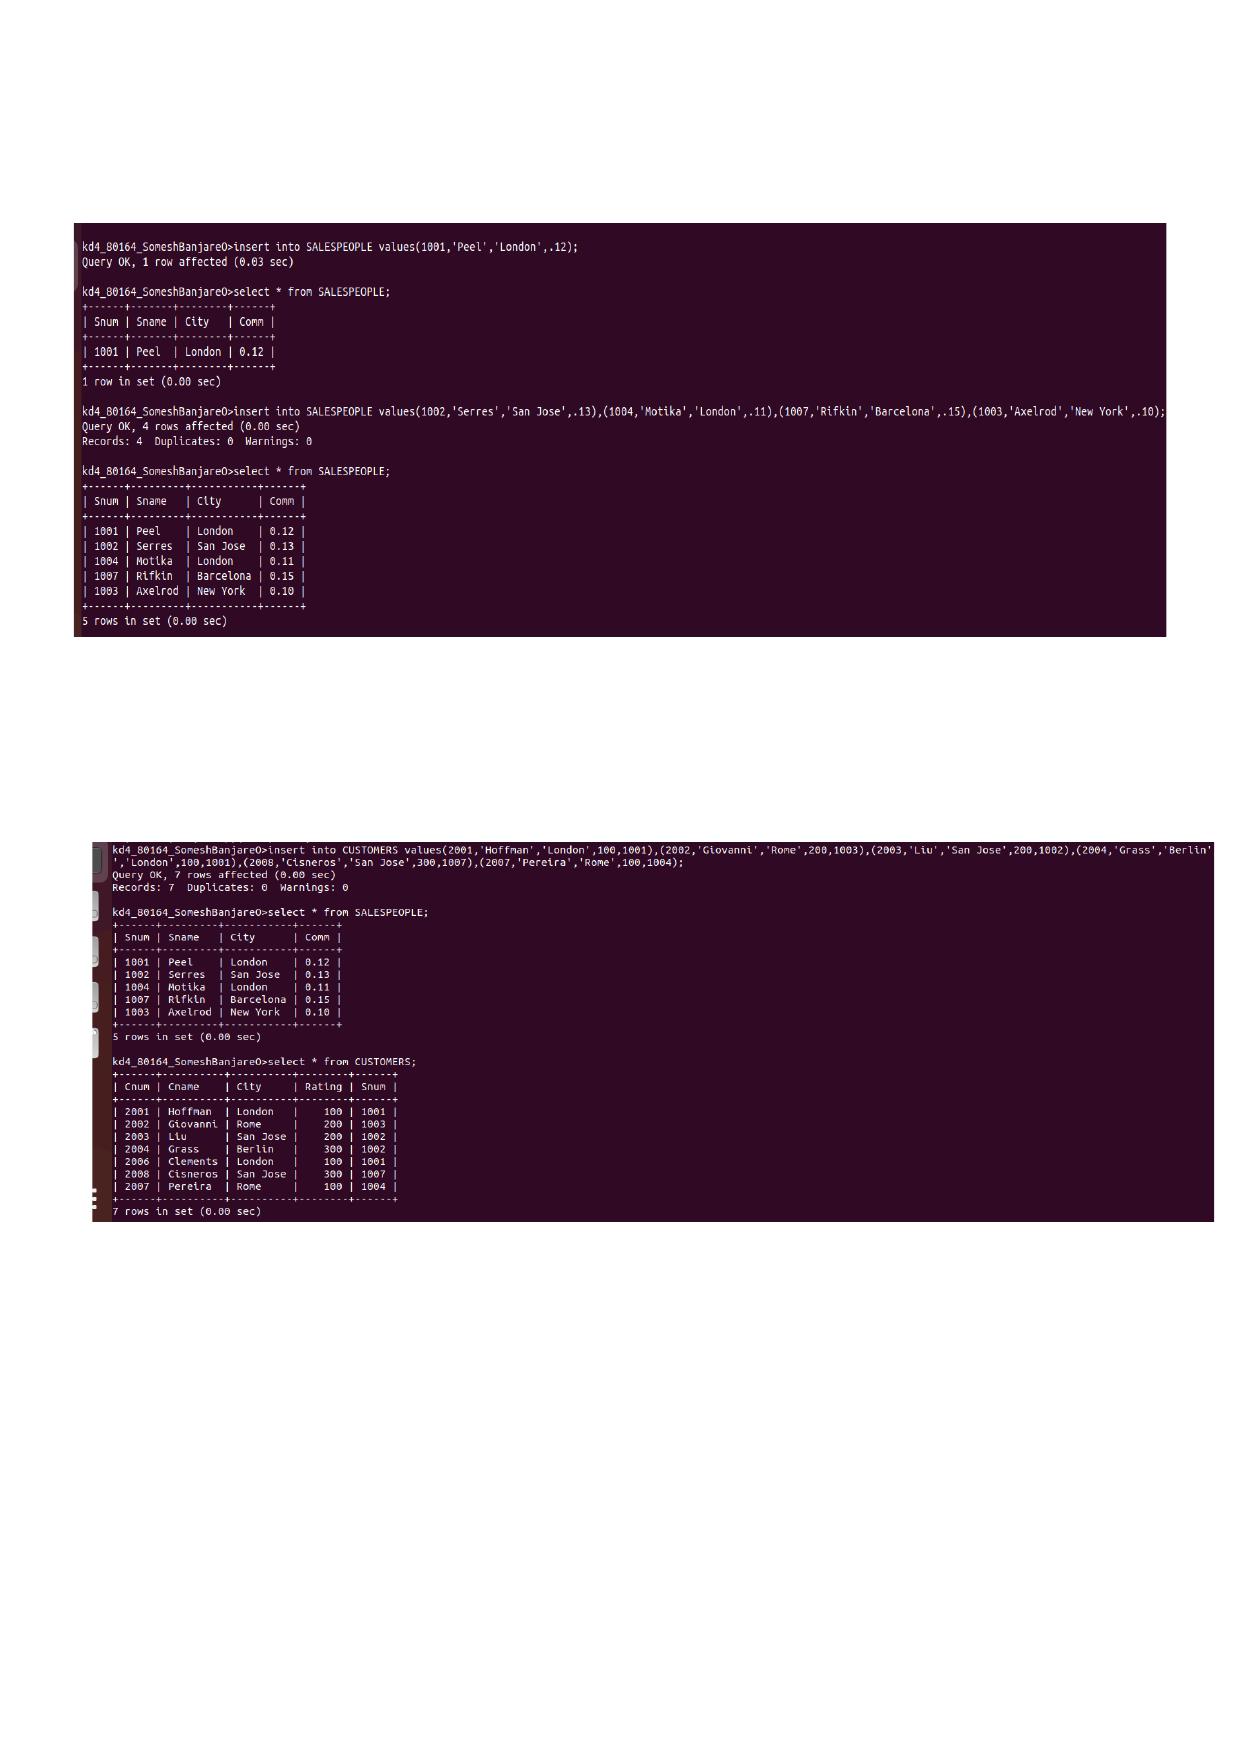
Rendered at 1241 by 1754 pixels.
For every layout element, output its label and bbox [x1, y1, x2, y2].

picture [73, 223, 1167, 637]
picture [92, 842, 1215, 1222]
